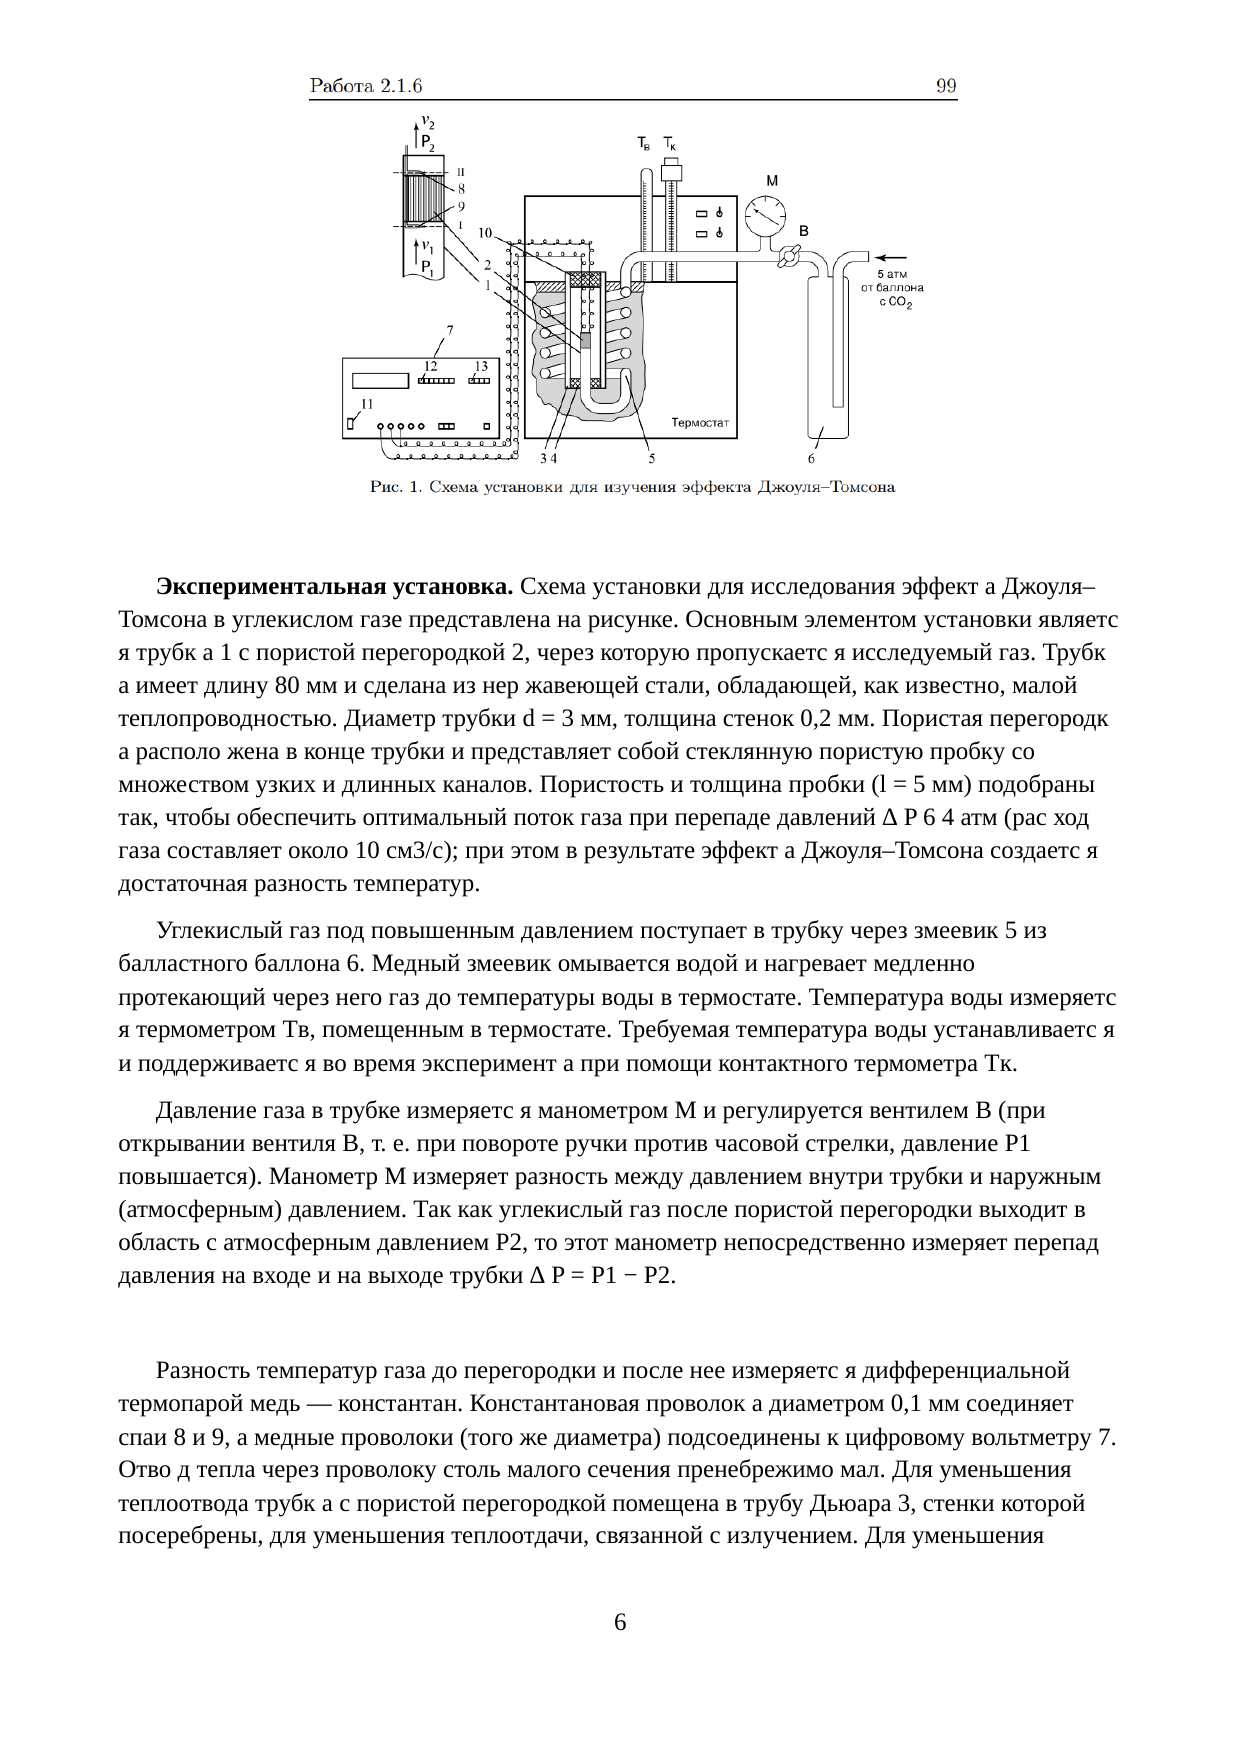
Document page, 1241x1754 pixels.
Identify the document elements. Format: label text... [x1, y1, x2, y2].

text Разность температур газа до перегородки и после нее измеряетс я дифференциальной термопарой медь — константан. Константановая проволок а диаметром 0,1 мм соединяет спаи 8 и 9, а медные проволоки (того же диаметра) подсоединены к цифровому вольтметру 7. Отво д тепла через проволоку столь малого сечения пренебрежимо мал. Для уменьшения теплоотвода трубк а с пористой перегородкой помещена в трубу Дьюара 3, стенки которой посеребрены, для уменьшения теплоотдачи, связанной с излучением. Для уменьшения [118, 1356, 1122, 1549]
text Экспериментальная установка. Схема установки для исследования эффект а Джоуля–Томсона в углекислом газе представлена на рисунке. Основным элементом установки являетс я трубк а 1 с пористой перегородкой 2, через которую пропускаетс я исследуемый газ. Трубк а имеет длину 80 мм и сделана из нер жавеющей стали, обладающей, как известно, малой теплопроводностью. Диаметр трубки d = 3 мм, толщина стенок 0,2 мм. Пористая перегородк а располо жена в конце трубки и представляет собой стеклянную пористую пробку со множеством узких и длинных каналов. Пористость и толщина пробки (l = 5 мм) подобраны так, чтобы обеспечить оптимальный поток газа при перепаде давлений ∆ P 6 4 атм (рас ход газа составляет около 10 см3/с); при этом в результате эффект а Джоуля–Томсона создаетс я достаточная разность температур. [118, 571, 1122, 897]
text Давление газа в трубке измеряетс я манометром М и регулируется вентилем В (при открывании вентиля В, т. е. при повороте ручки против часовой стрелки, давление P1 повышается). Манометр М измеряет разность между давлением внутри трубки и наружным (атмосферным) давлением. Так как углекислый газ после пористой перегородки выходит в область с атмосферным давлением P2, то этот манометр непосредственно измеряет перепад давления на входе и на выходе трубки ∆ P = P1 − P2. [118, 1095, 1122, 1289]
text Углекислый газ под повышенным давлением поступает в трубку через змеевик 5 из балластного баллона 6. Медный змеевик омывается водой и нагревает медленно протекающий через него газ до температуры воды в термостате. Температура воды измеряетс я термометром Tв, помещенным в термостате. Требуемая температура воды устанавливаетс я и поддерживаетс я во время эксперимент а при помощи контактного термометра Tк. [118, 916, 1122, 1076]
picture [299, 62, 993, 519]
